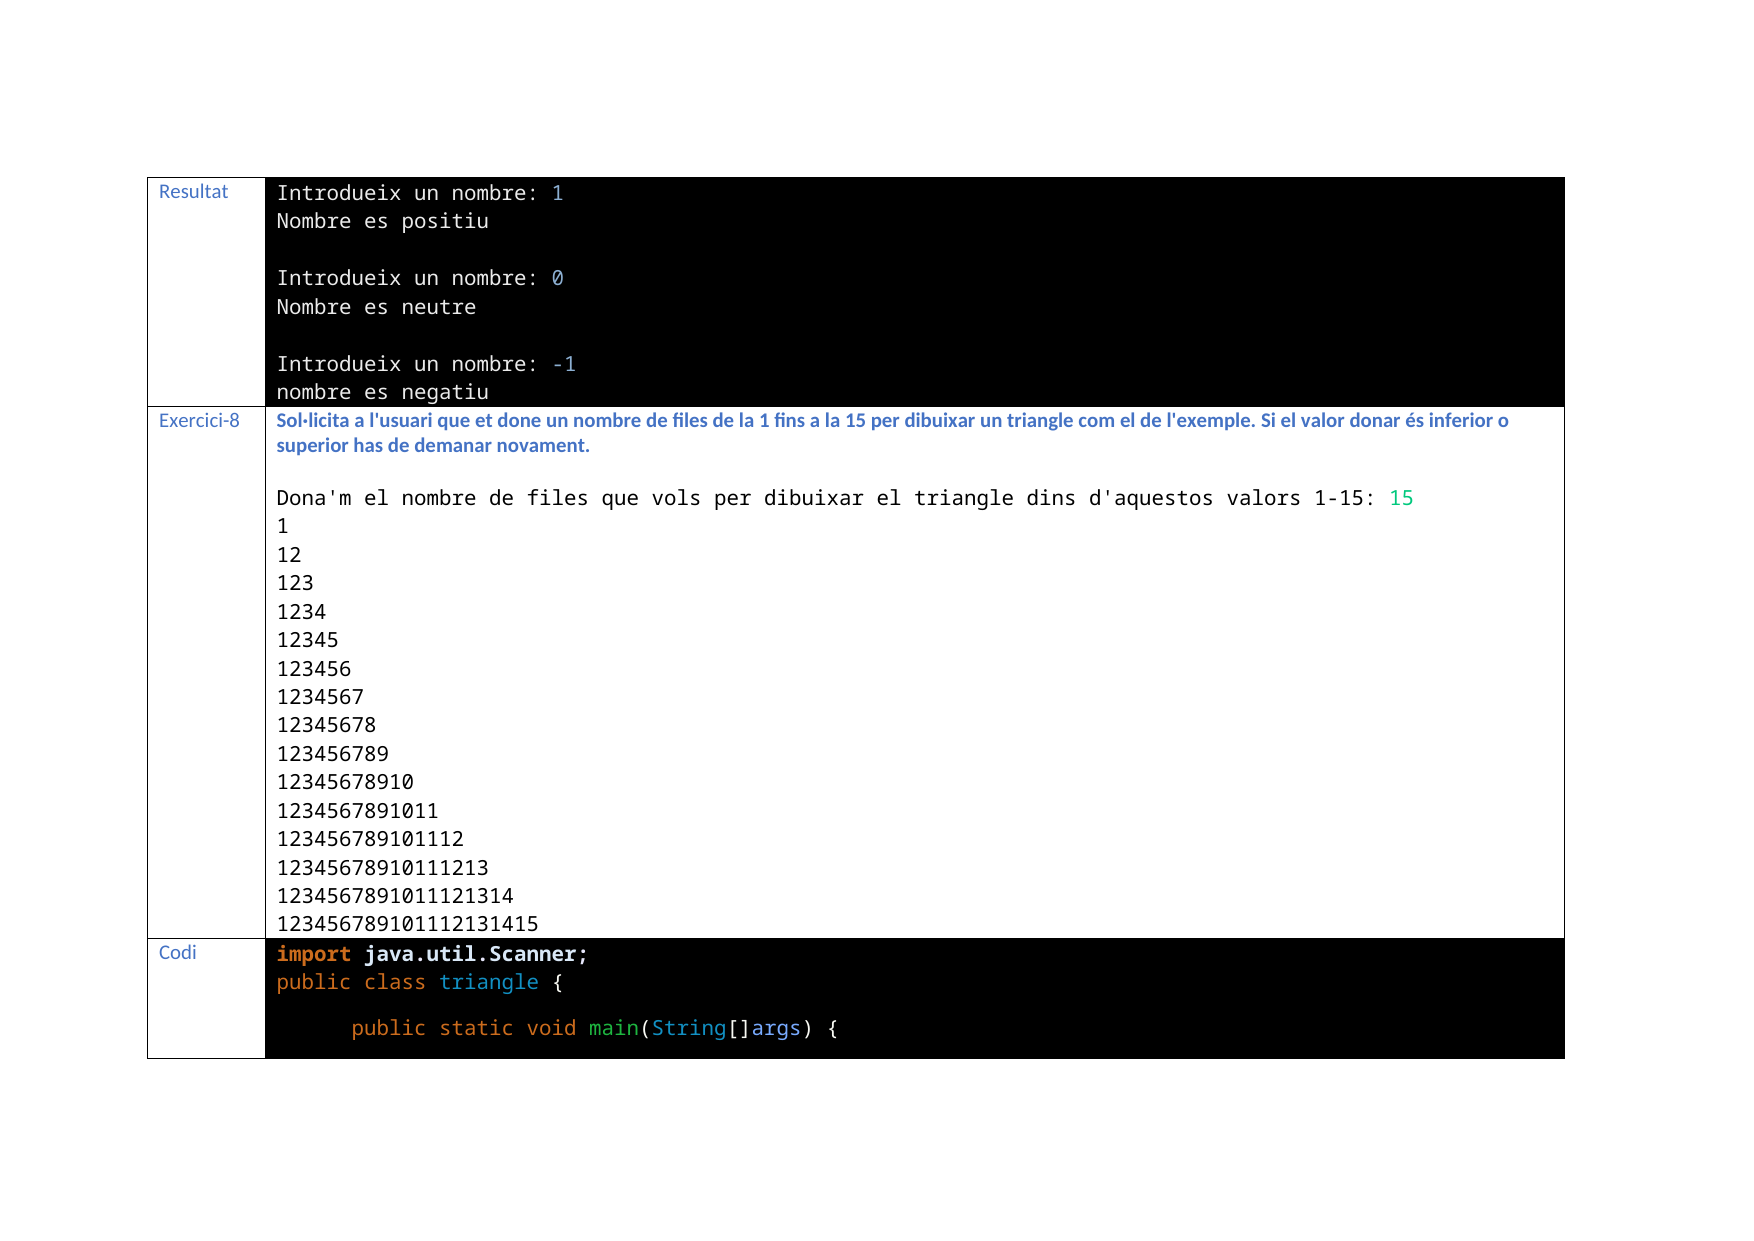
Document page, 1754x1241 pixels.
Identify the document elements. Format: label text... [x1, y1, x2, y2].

table_cell Introdueix un nombre: 1 Nombre es positiu Introdueix un nombre: 0 Nombre es neutre Introdueix un nombre: -1 nombre es negatiu [266, 178, 1564, 406]
table_cell Sol·licita a l'usuari que et done un nombre de files de la 1 fins a la 15 per dibuixar un triangle com el de l'exemple. Si el valor donar és inferior o superior has de demanar novament. Dona'm el nombre de files que vols per dibuixar el triangle dins d'aquestos valors 1-15: 15 1 12 123 1234 12345 123456 1234567 12345678 123456789 12345678910 1234567891011 123456789101112 12345678910111213 1234567891011121314 123456789101112131415 [266, 407, 1564, 938]
table_cell Exercici-8 [148, 407, 265, 938]
table_cell Codi [148, 939, 265, 1058]
table_cell Resultat [148, 178, 265, 406]
table_cell import java.util.Scanner; public class triangle { public static void main(String[]args) { [266, 939, 1564, 1058]
